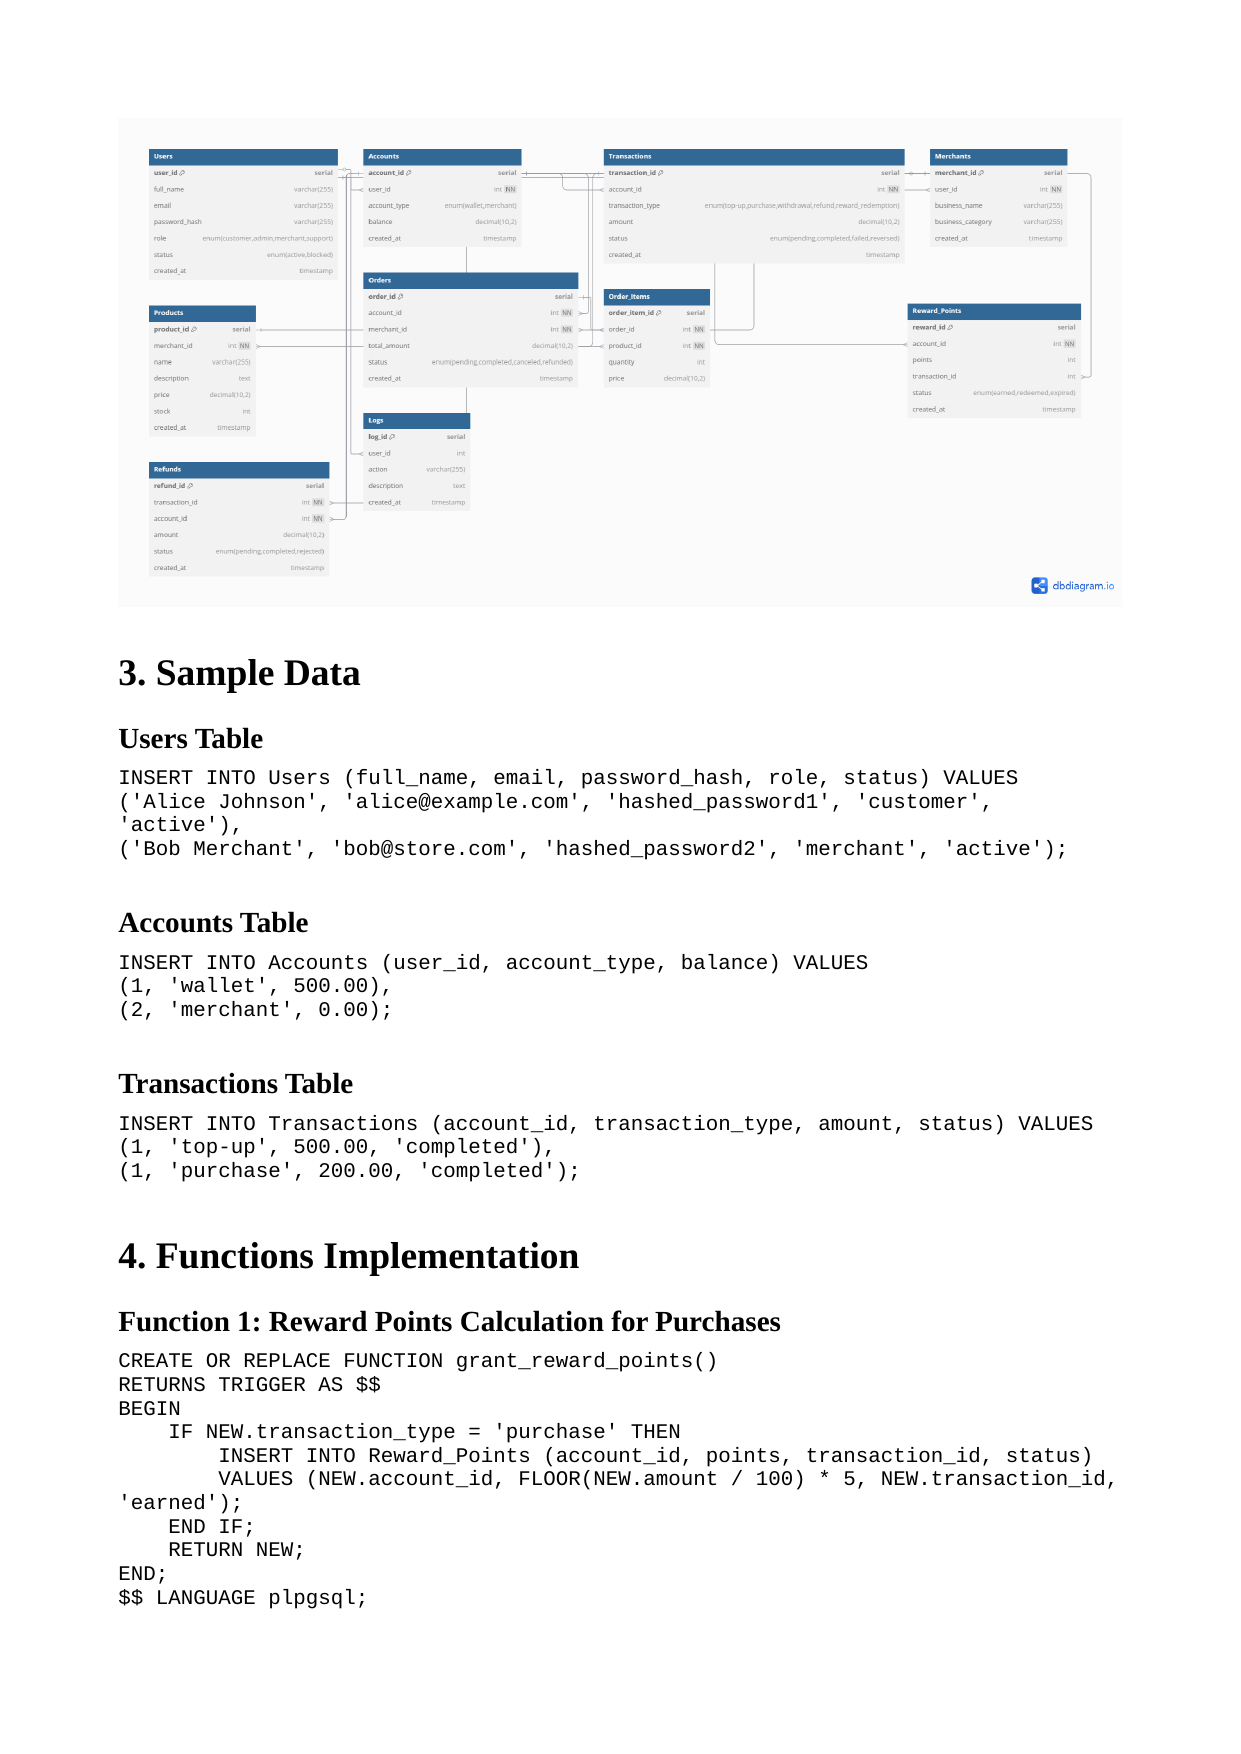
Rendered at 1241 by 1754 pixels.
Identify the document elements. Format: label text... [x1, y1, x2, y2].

subtitle Accounts Table [118, 906, 1122, 939]
text VALUES (NEW.account_id, FLOOR(NEW.amount / 100) * 5, NEW.transaction_id, 'earned'); [118, 1468, 1122, 1516]
text $$ LANGUAGE plpgsql; [118, 1587, 1122, 1610]
text END IF; [118, 1516, 1122, 1539]
subtitle Function 1: Reward Points Calculation for Purchases [118, 1304, 1122, 1338]
text (1, 'wallet', 500.00), [118, 975, 1122, 999]
text ('Bob Merchant', 'bob@store.com', 'hashed_password2', 'merchant', 'active'); [118, 838, 1122, 862]
subtitle 4. Functions Implementation [118, 1234, 1122, 1277]
picture [118, 118, 1123, 607]
text CREATE OR REPLACE FUNCTION grant_reward_points() [118, 1350, 1122, 1374]
subtitle Users Table [118, 721, 1122, 754]
text BEGIN [118, 1397, 1122, 1421]
subtitle Transactions Table [118, 1067, 1122, 1100]
text (2, 'merchant', 0.00); [118, 999, 1122, 1023]
text INSERT INTO Transactions (account_id, transaction_type, amount, status) VALUES [118, 1113, 1122, 1136]
text RETURN NEW; [118, 1539, 1122, 1563]
text RETURNS TRIGGER AS $$ [118, 1374, 1122, 1397]
text INSERT INTO Reward_Points (account_id, points, transaction_id, status) [118, 1445, 1122, 1468]
text ('Alice Johnson', 'alice@example.com', 'hashed_password1', 'customer', 'active'), [118, 791, 1122, 838]
subtitle 3. Sample Data [118, 651, 1122, 694]
text END; [118, 1563, 1122, 1587]
text IF NEW.transaction_type = 'purchase' THEN [118, 1421, 1122, 1445]
text (1, 'top-up', 500.00, 'completed'), [118, 1136, 1122, 1160]
text INSERT INTO Users (full_name, email, password_hash, role, status) VALUES [118, 767, 1122, 791]
text (1, 'purchase', 200.00, 'completed'); [118, 1160, 1122, 1184]
text INSERT INTO Accounts (user_id, account_type, balance) VALUES [118, 952, 1122, 975]
